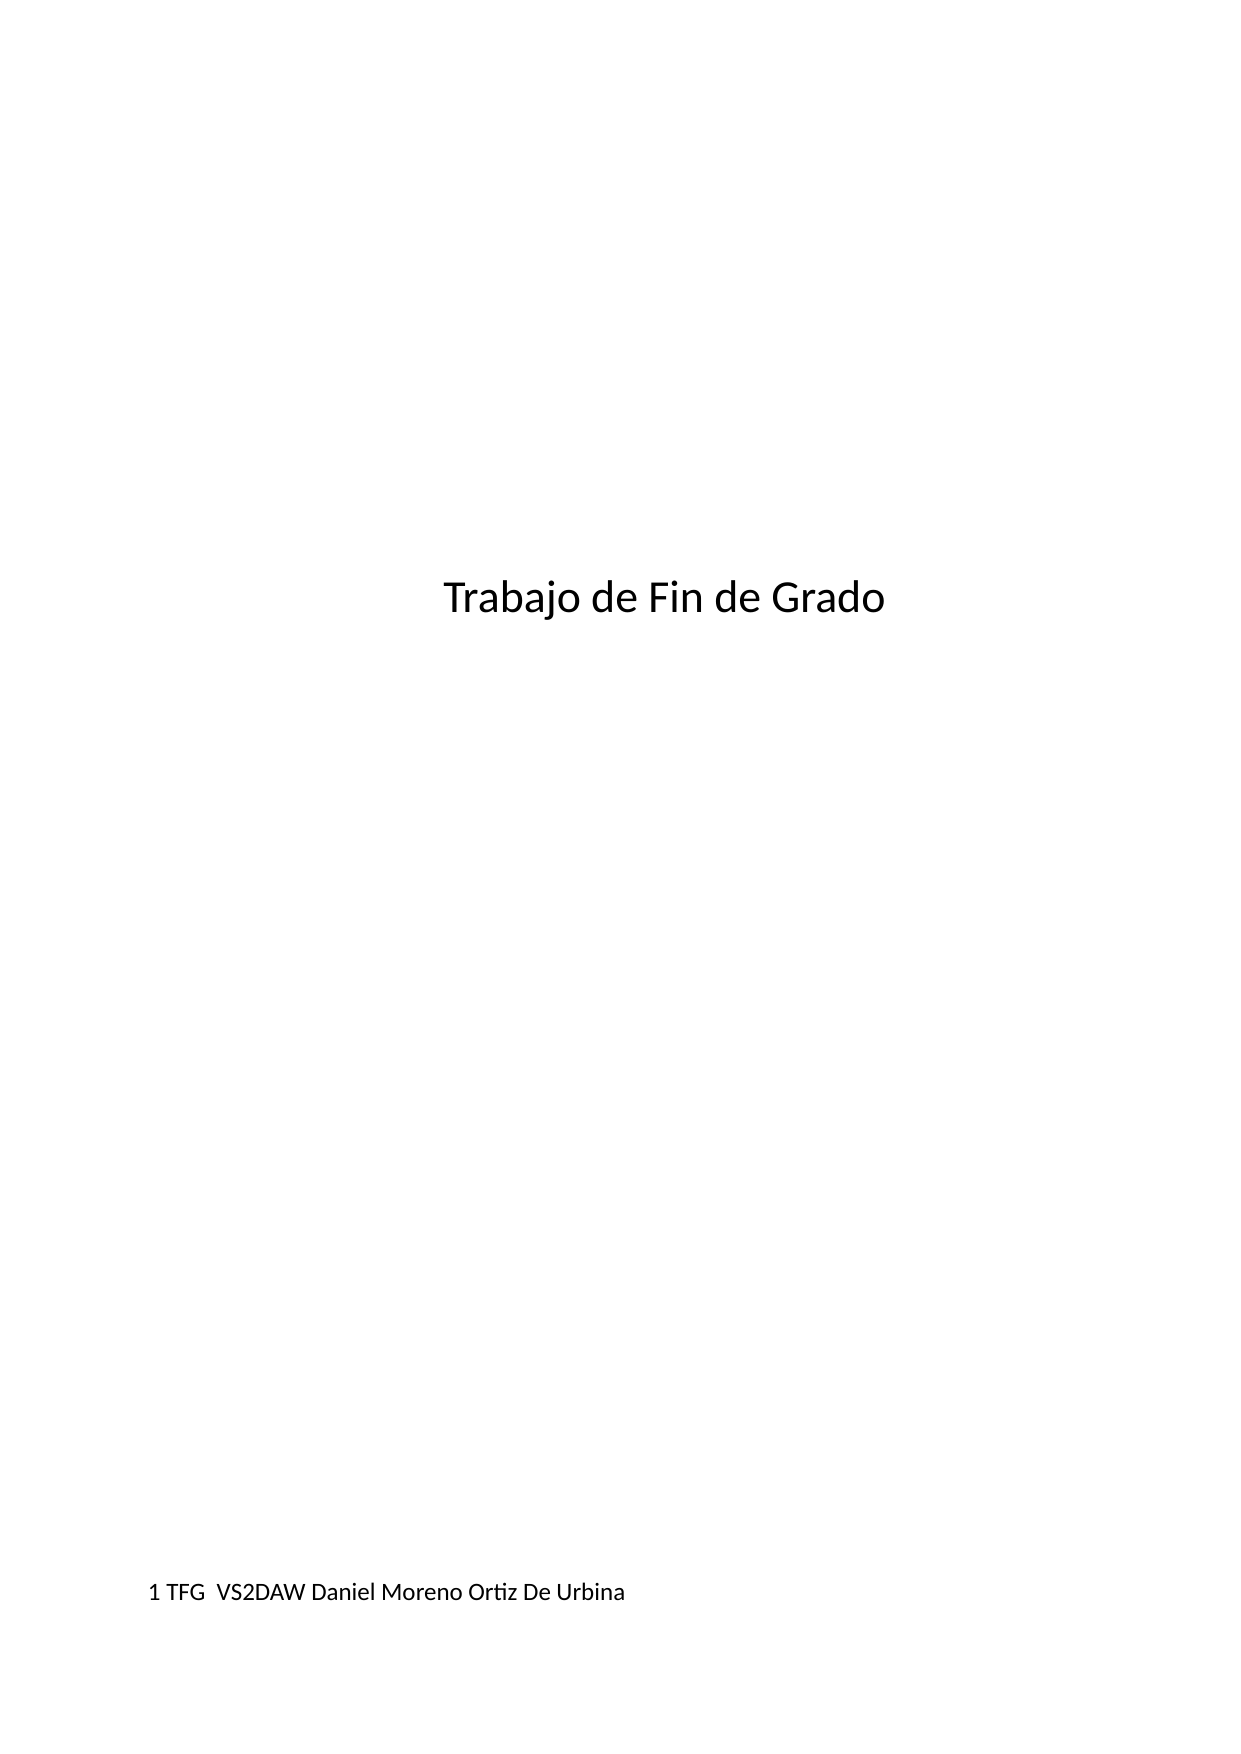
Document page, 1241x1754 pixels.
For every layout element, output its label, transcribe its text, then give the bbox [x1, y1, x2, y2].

text Trabajo de Fin de Grado [148, 568, 1093, 623]
